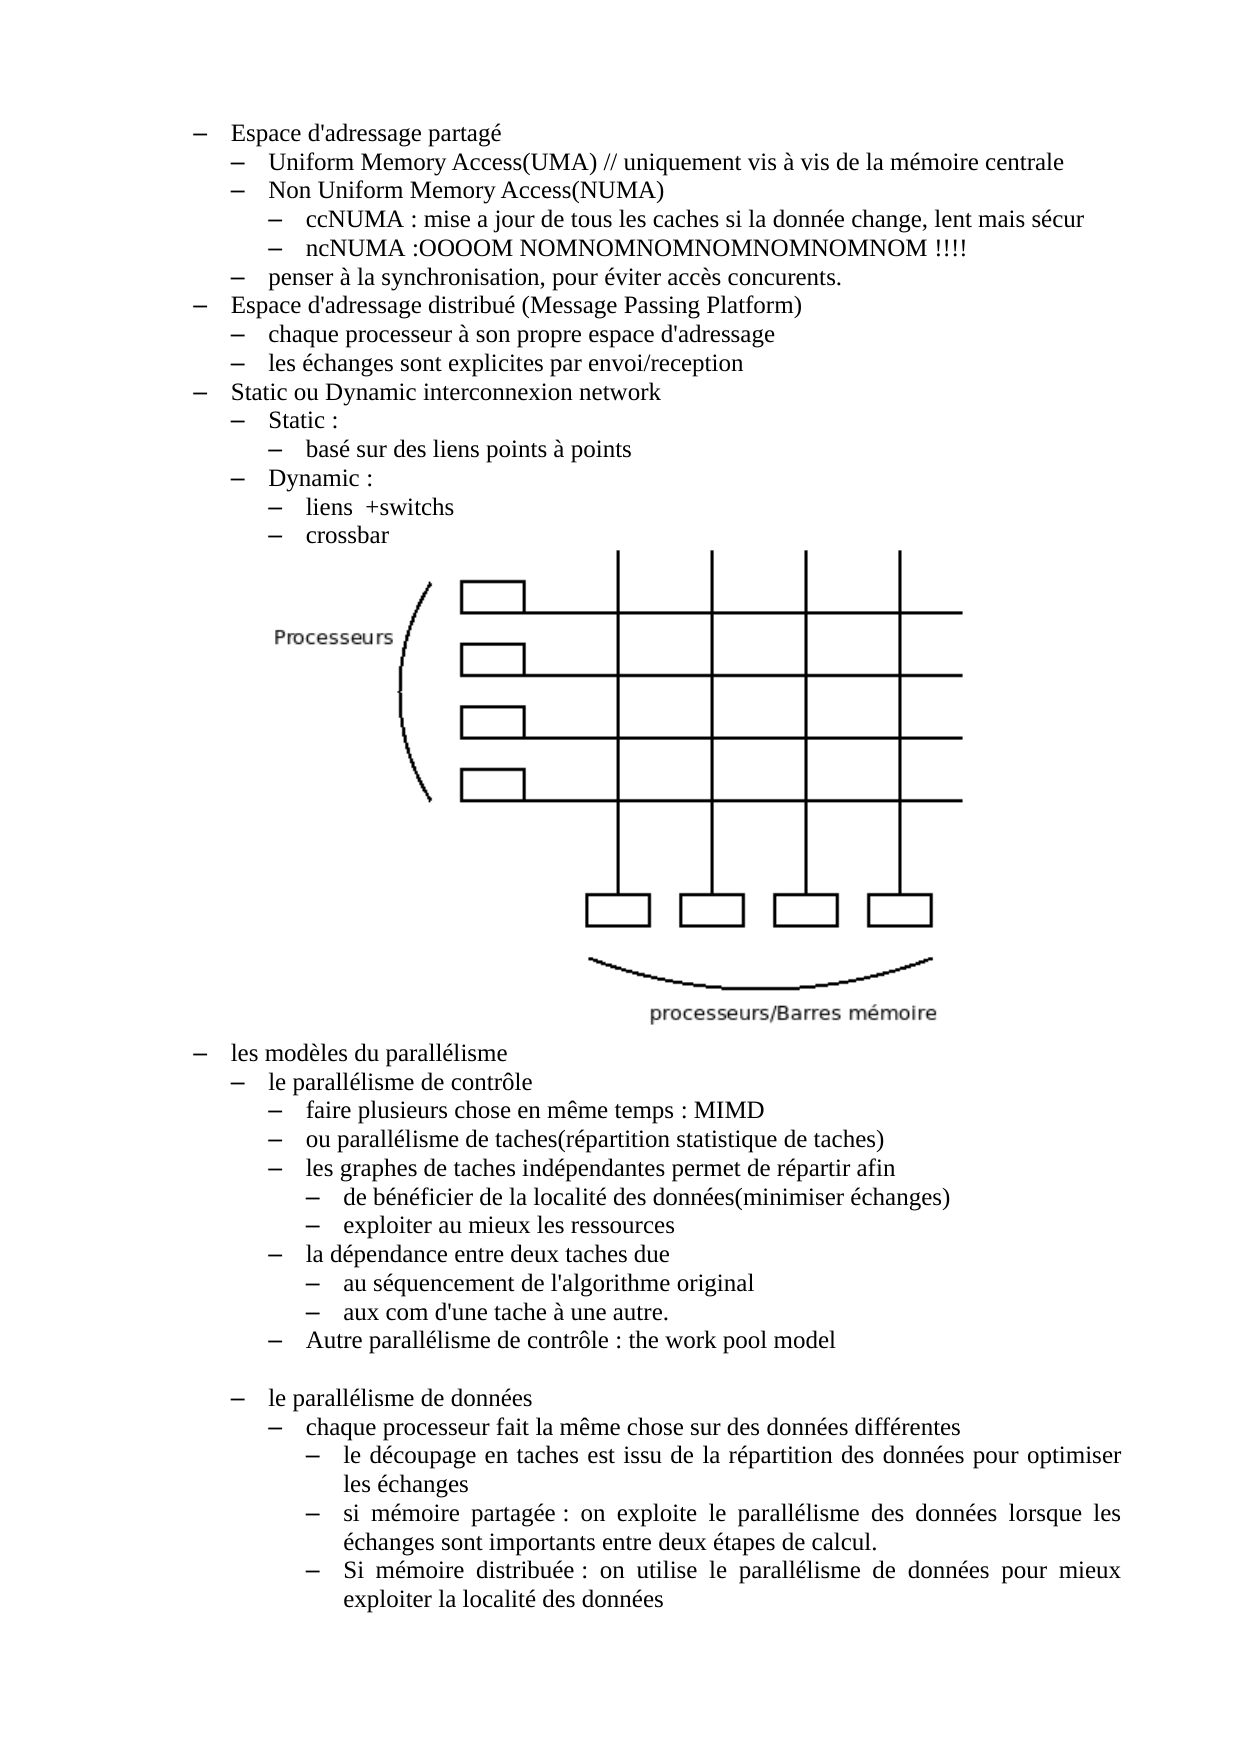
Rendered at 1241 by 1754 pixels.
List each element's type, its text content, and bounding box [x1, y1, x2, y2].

list Si mémoire distribuée : on utilise le parallélisme de données pour mieux exploiter la localité des données [306, 1556, 1122, 1613]
list chaque processeur à son propre espace d'adressage [231, 319, 1122, 348]
list de bénéficier de la localité des données(minimiser échanges) [306, 1182, 1122, 1211]
list Espace d'adressage partagé [193, 118, 1122, 147]
list Non Uniform Memory Access(NUMA) [231, 176, 1122, 204]
picture [274, 549, 966, 1028]
list au séquencement de l'algorithme original [306, 1268, 1122, 1297]
list ncNUMA :OOOOM NOMNOMNOMNOMNOMNOMNOM !!!! [268, 233, 1122, 262]
list chaque processeur fait la même chose sur des données différentes [268, 1412, 1122, 1441]
list le découpage en taches est issu de la répartition des données pour optimiser les échanges [306, 1441, 1122, 1498]
list les échanges sont explicites par envoi/reception [231, 348, 1122, 377]
list Static : [231, 406, 1122, 434]
list le parallélisme de contrôle [231, 1067, 1122, 1096]
list ccNUMA : mise a jour de tous les caches si la donnée change, lent mais sécur [268, 204, 1122, 233]
list exploiter au mieux les ressources [306, 1211, 1122, 1239]
list faire plusieurs chose en même temps : MIMD [268, 1096, 1122, 1124]
list crossbar [268, 521, 1122, 549]
list le parallélisme de données [231, 1383, 1122, 1412]
list aux com d'une tache à une autre. [306, 1297, 1122, 1326]
list Autre parallélisme de contrôle : the work pool model [268, 1326, 1122, 1354]
list Espace d'adressage distribué (Message Passing Platform) [193, 291, 1122, 319]
list ou parallélisme de taches(répartition statistique de taches) [268, 1124, 1122, 1153]
list Dynamic : [231, 463, 1122, 492]
list penser à la synchronisation, pour éviter accès concurents. [231, 262, 1122, 291]
list basé sur des liens points à points [268, 434, 1122, 463]
list les modèles du parallélisme [193, 1038, 1122, 1067]
list si mémoire partagée : on exploite le parallélisme des données lorsque les échanges sont importants entre deux étapes de calcul. [306, 1498, 1122, 1556]
list Static ou Dynamic interconnexion network [193, 377, 1122, 406]
list les graphes de taches indépendantes permet de répartir afin [268, 1153, 1122, 1182]
list liens +switchs [268, 492, 1122, 521]
list la dépendance entre deux taches due [268, 1239, 1122, 1268]
list Uniform Memory Access(UMA) // uniquement vis à vis de la mémoire centrale [231, 147, 1122, 176]
